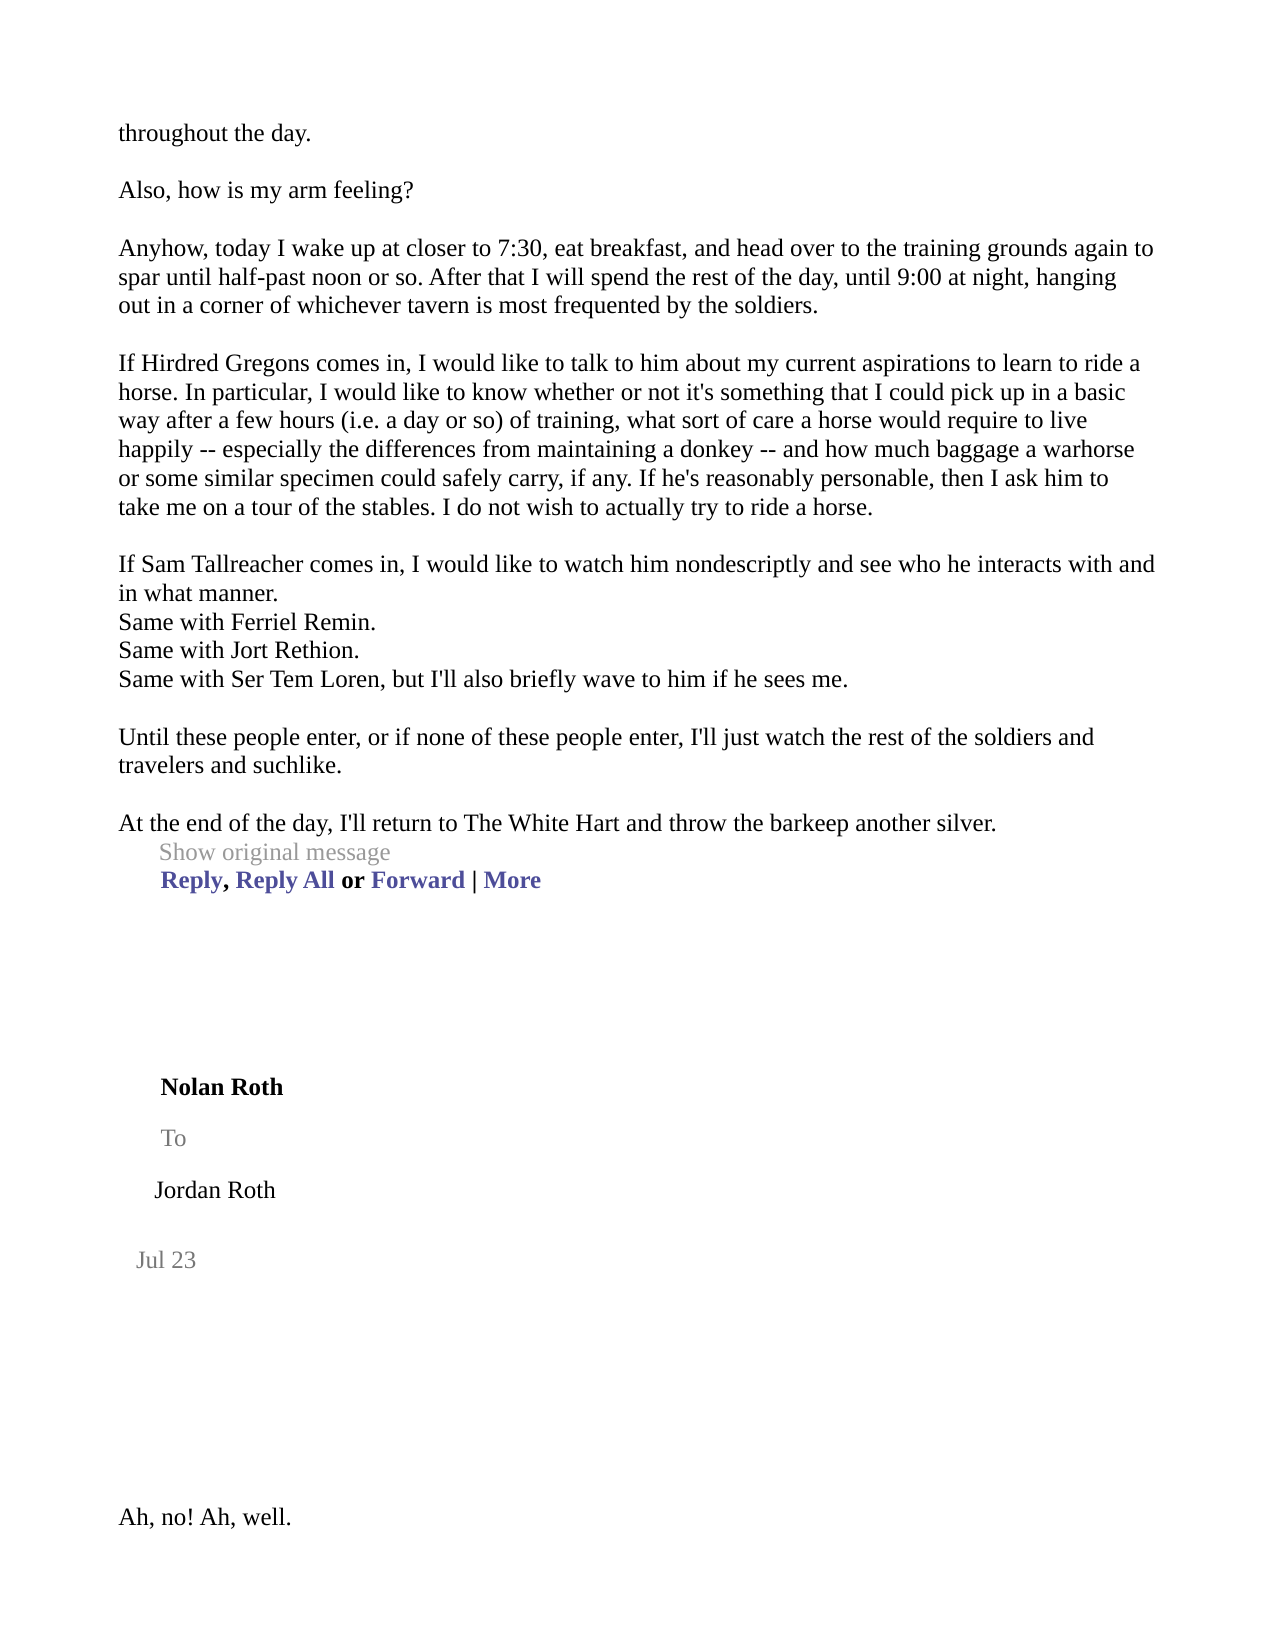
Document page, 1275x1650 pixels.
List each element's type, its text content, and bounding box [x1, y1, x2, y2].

text Ah, no! Ah, well. [118, 1502, 1157, 1530]
text Nolan Roth [160, 1067, 1115, 1100]
text At the end of the day, I'll return to The White Hart and throw the barkeep another silver. [118, 808, 1157, 837]
text Until these people enter, or if none of these people enter, I'll just watch the rest of the soldiers and travelers and suchlike. [118, 722, 1157, 779]
text Jordan Roth [154, 1171, 1005, 1203]
text [27, 1072, 52, 1100]
text Same with Jort Rethion. [118, 636, 1157, 664]
text Show original message [152, 837, 1115, 866]
text If Sam Tallreacher comes in, I would like to watch him nondescriptly and see who he interacts with and in what manner. [118, 549, 1157, 607]
text Anyhow, today I wake up at closer to 7:30, eat breakfast, and head over to the training grounds again to spar until half-past noon or so. After that I will spend the rest of the day, until 9:00 at night, hanging out in a corner of whichever tavern is most frequented by the soldiers. [118, 233, 1157, 319]
text throughout the day. [118, 118, 1157, 147]
text Reply, Reply All or Forward | More [160, 866, 1115, 894]
text If Hirdred Gregons comes in, I would like to talk to him about my current aspirations to learn to ride a horse. In particular, I would like to know whether or not it's something that I could pick up in a basic way after a few hours (i.e. a day or so) of training, what sort of care a horse would require to live happily -- especially the differences from maintaining a donkey -- and how much baggage a warhorse or some similar specimen could safely carry, if any. If he's reasonably personable, then I ask him to take me on a tour of the stables. I do not wish to actually try to ride a horse. [118, 348, 1157, 521]
text Same with Ser Tem Loren, but I'll also briefly wave to him if he sees me. [118, 664, 1157, 693]
text Also, how is my arm feeling? [118, 176, 1157, 204]
text Jul 23 [120, 1236, 1155, 1283]
text To [160, 1119, 1005, 1152]
text Same with Ferriel Remin. [118, 607, 1157, 636]
